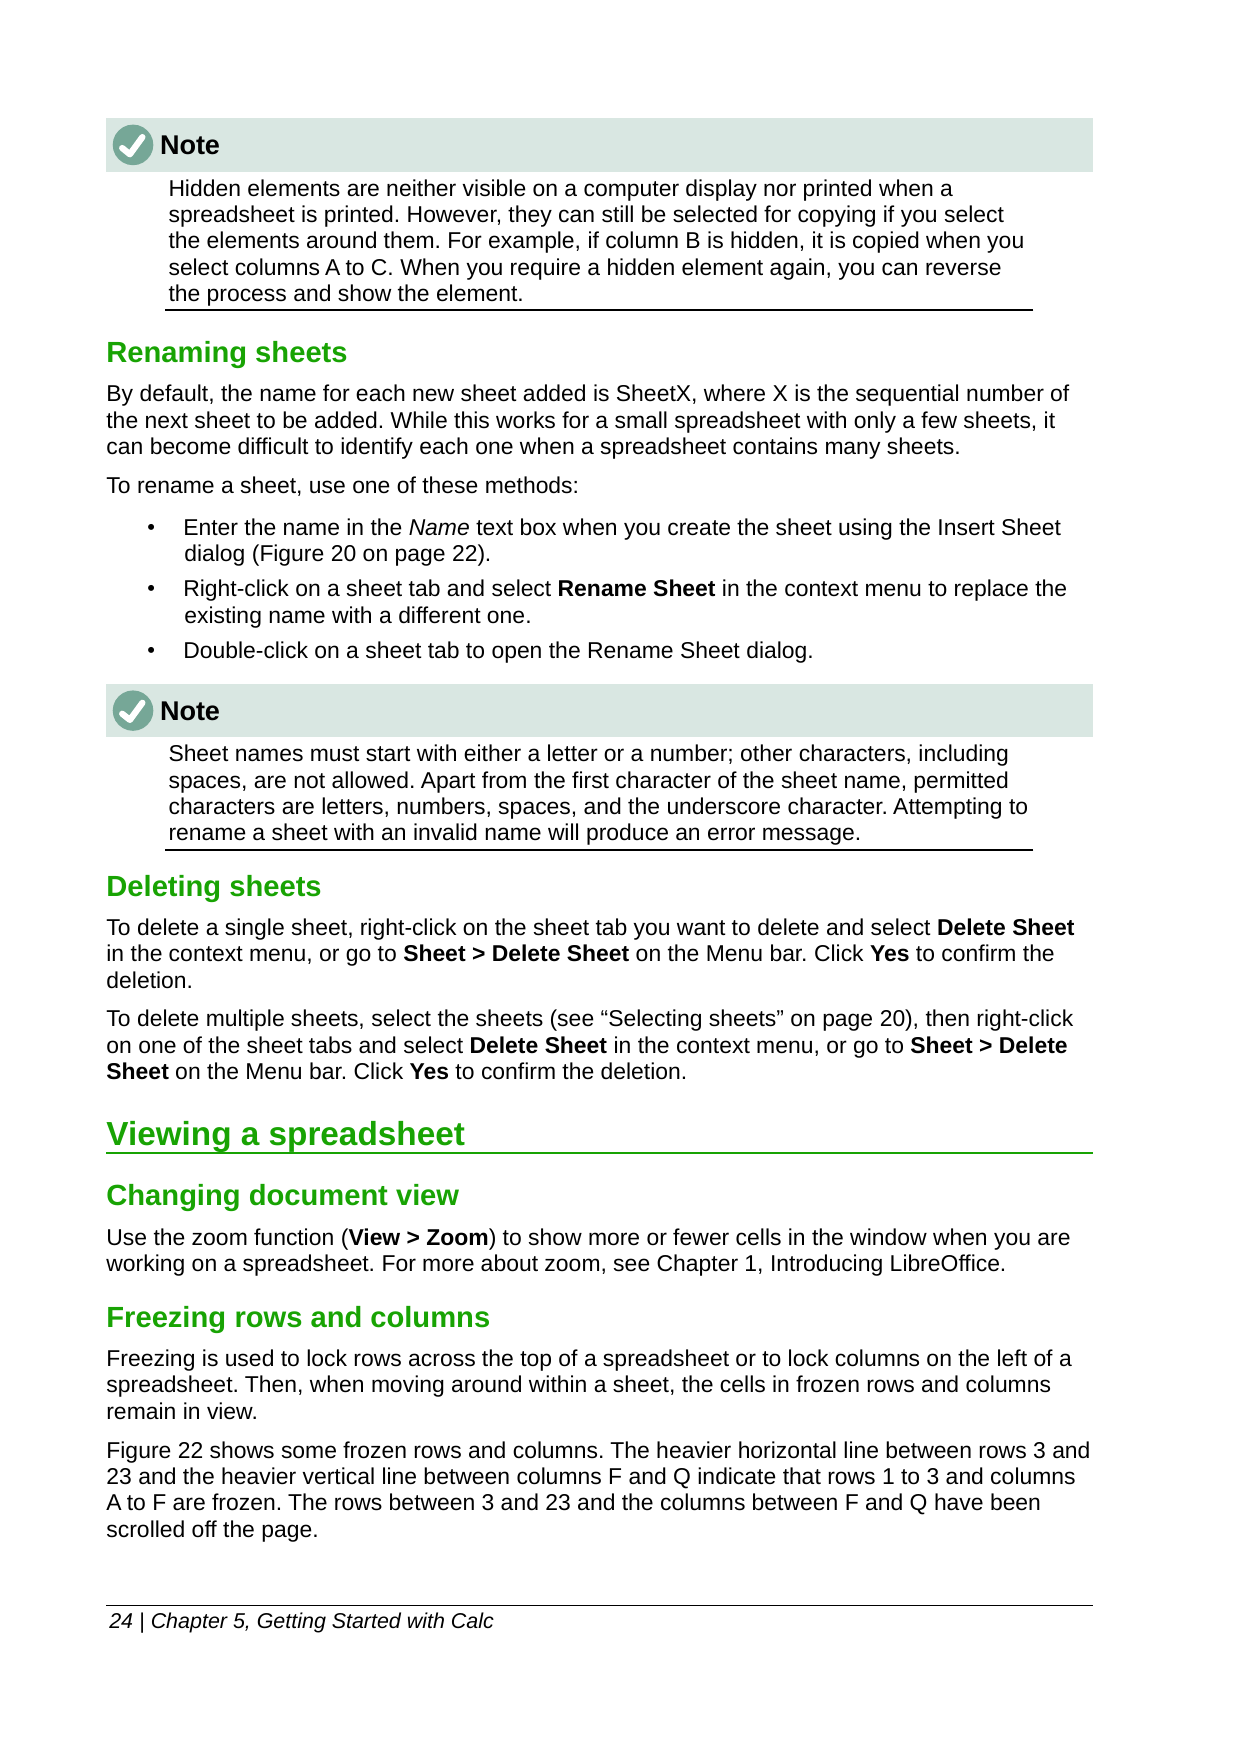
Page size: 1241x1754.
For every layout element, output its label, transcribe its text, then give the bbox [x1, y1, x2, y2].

subtitle Changing document view [106, 1178, 1093, 1212]
text Figure 22 shows some frozen rows and columns. The heavier horizontal line between rows 3 and 23 and the heavier vertical line between columns F and Q indicate that rows 1 to 3 and columns A to F are frozen. The rows between 3 and 23 and the columns between F and Q have been scrolled off the page. [106, 1437, 1093, 1542]
list Enter the name in the Name text box when you create the sheet using the Insert Sheet dialog (Figure 20 on page 22). [144, 511, 1093, 566]
text Hidden elements are neither visible on a computer display nor printed when a spreadsheet is printed. However, they can still be selected for copying if you select the elements around them. For example, if column B is hidden, it is copied when you select columns A to C. When you require a hidden element again, you can reverse the process and show the element. [165, 172, 1033, 309]
list Double-click on a sheet tab to open the Rename Sheet dialog. [144, 634, 1093, 666]
list Right-click on a sheet tab and select Rename Sheet in the context menu to replace the existing name with a different one. [144, 572, 1093, 628]
subtitle Note [106, 684, 1093, 737]
text To delete a single sheet, right-click on the sheet tab you want to delete and select Delete Sheet in the context menu, or go to Sheet > Delete Sheet on the Menu bar. Click Yes to confirm the deletion. [106, 914, 1093, 993]
text To delete multiple sheets, select the sheets (see “Selecting sheets” on page 20), then right-click on one of the sheet tabs and select Delete Sheet in the context menu, or go to Sheet > Delete Sheet on the Menu bar. Click Yes to confirm the deletion. [106, 1005, 1093, 1084]
subtitle Renaming sheets [106, 335, 1093, 369]
text By default, the name for each new sheet added is SheetX, where X is the sequential number of the next sheet to be added. While this works for a small spreadsheet with only a few sheets, it can become difficult to identify each one when a spreadsheet contains many sheets. [106, 380, 1093, 459]
list To rename a sheet, use one of these methods: [106, 472, 1093, 498]
text Sheet names must start with either a letter or a number; other characters, including spaces, are not allowed. Apart from the first character of the sheet name, permitted characters are letters, numbers, spaces, and the underscore character. Attempting to rename a sheet with an invalid name will produce an error message. [165, 737, 1033, 849]
subtitle Freezing rows and columns [106, 1300, 1093, 1333]
text Freezing is used to lock rows across the top of a spreadsheet or to lock columns on the left of a spreadsheet. Then, when moving around within a sheet, the cells in frozen rows and columns remain in view. [106, 1345, 1093, 1424]
subtitle Note [106, 118, 1093, 172]
subtitle Deleting sheets [106, 868, 1093, 902]
subtitle Viewing a spreadsheet [106, 1114, 1093, 1152]
text Use the zoom function (View > Zoom) to show more or fewer cells in the window when you are working on a spreadsheet. For more about zoom, see Chapter 1, Introducing LibreOffice. [106, 1223, 1093, 1276]
